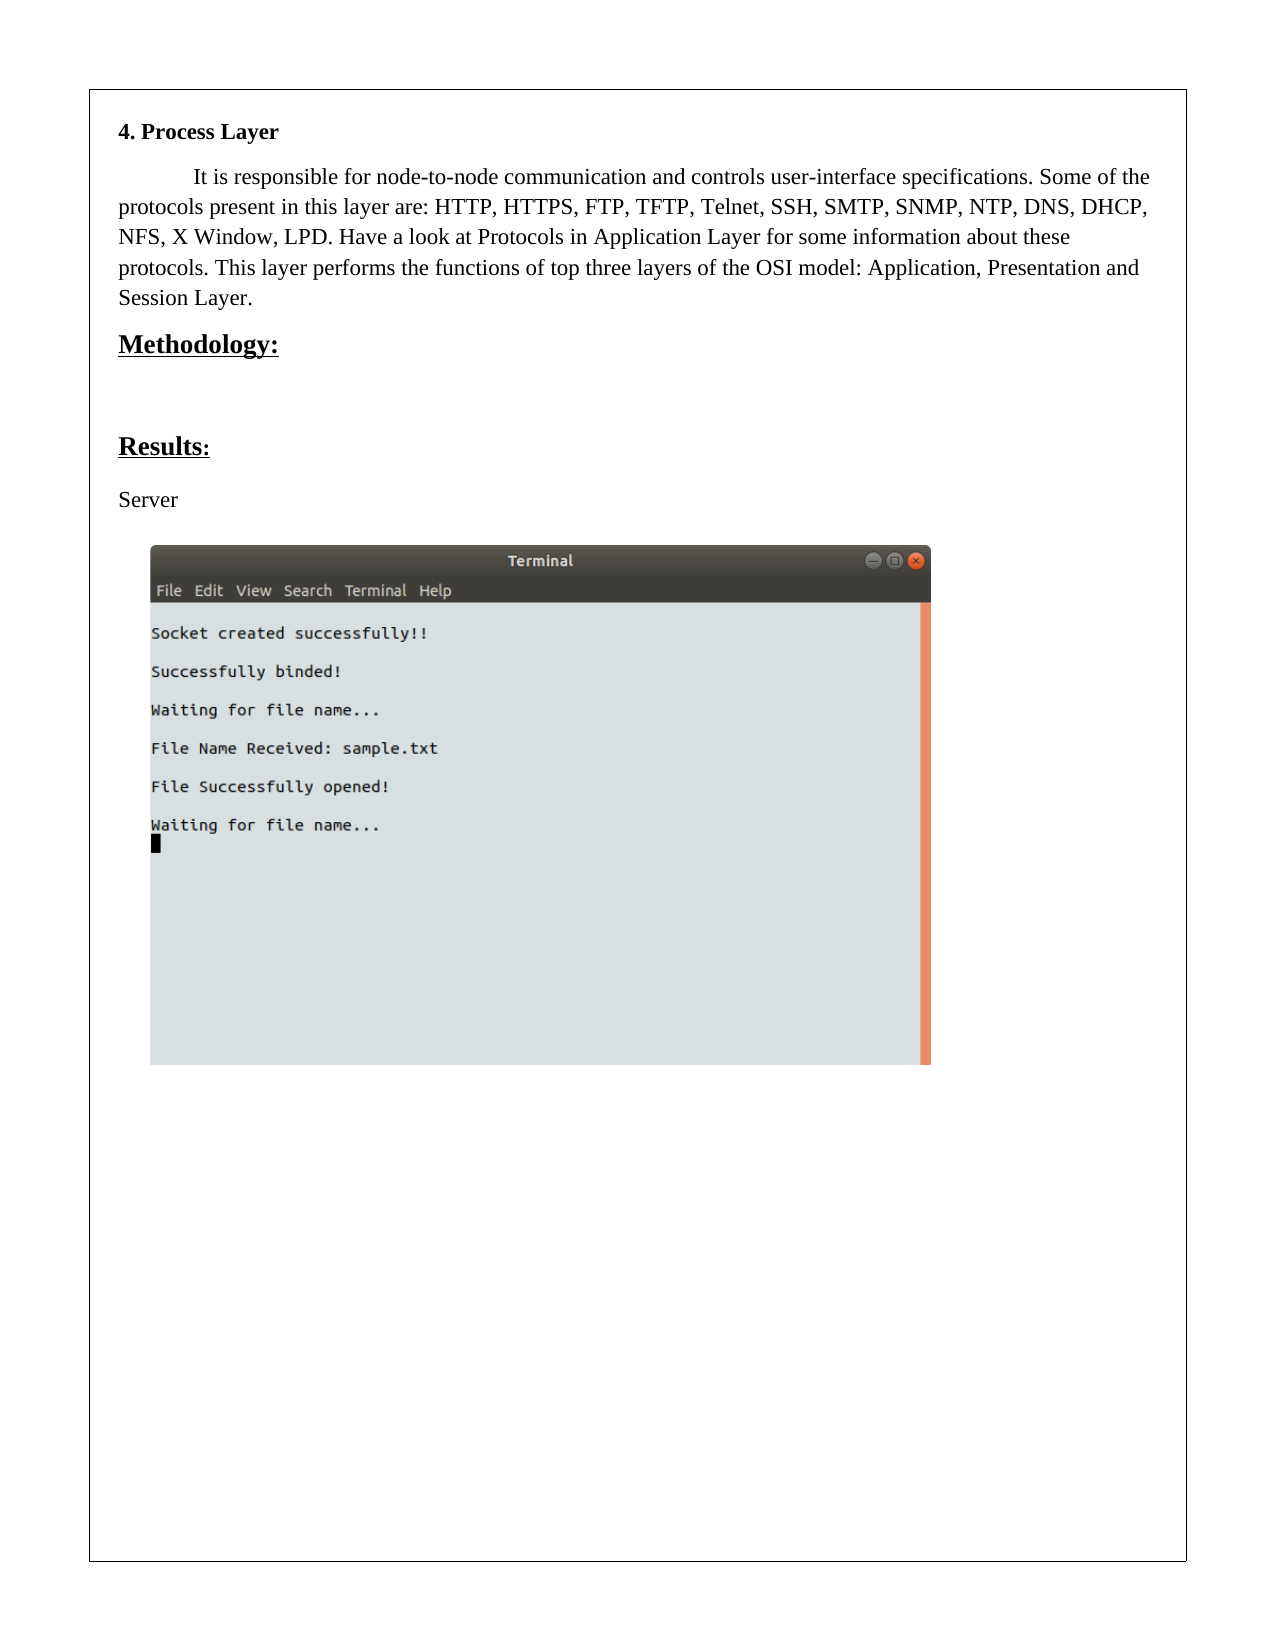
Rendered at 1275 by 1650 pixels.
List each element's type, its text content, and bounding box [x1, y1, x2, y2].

text 4. Process Layer [118, 118, 1157, 144]
text Server [118, 486, 1157, 513]
text Results: [118, 430, 1157, 461]
text Methodology: [118, 328, 1157, 360]
picture [150, 545, 931, 1065]
text It is responsible for node-to-node communication and controls user-interface specifications. Some of the protocols present in this layer are: HTTP, HTTPS, FTP, TFTP, Telnet, SSH, SMTP, SNMP, NTP, DNS, DHCP, NFS, X Window, LPD. Have a look at Protocols in Application Layer for some information about these protocols. This layer performs the functions of top three layers of the OSI model: Application, Presentation and Session Layer. [118, 163, 1157, 310]
